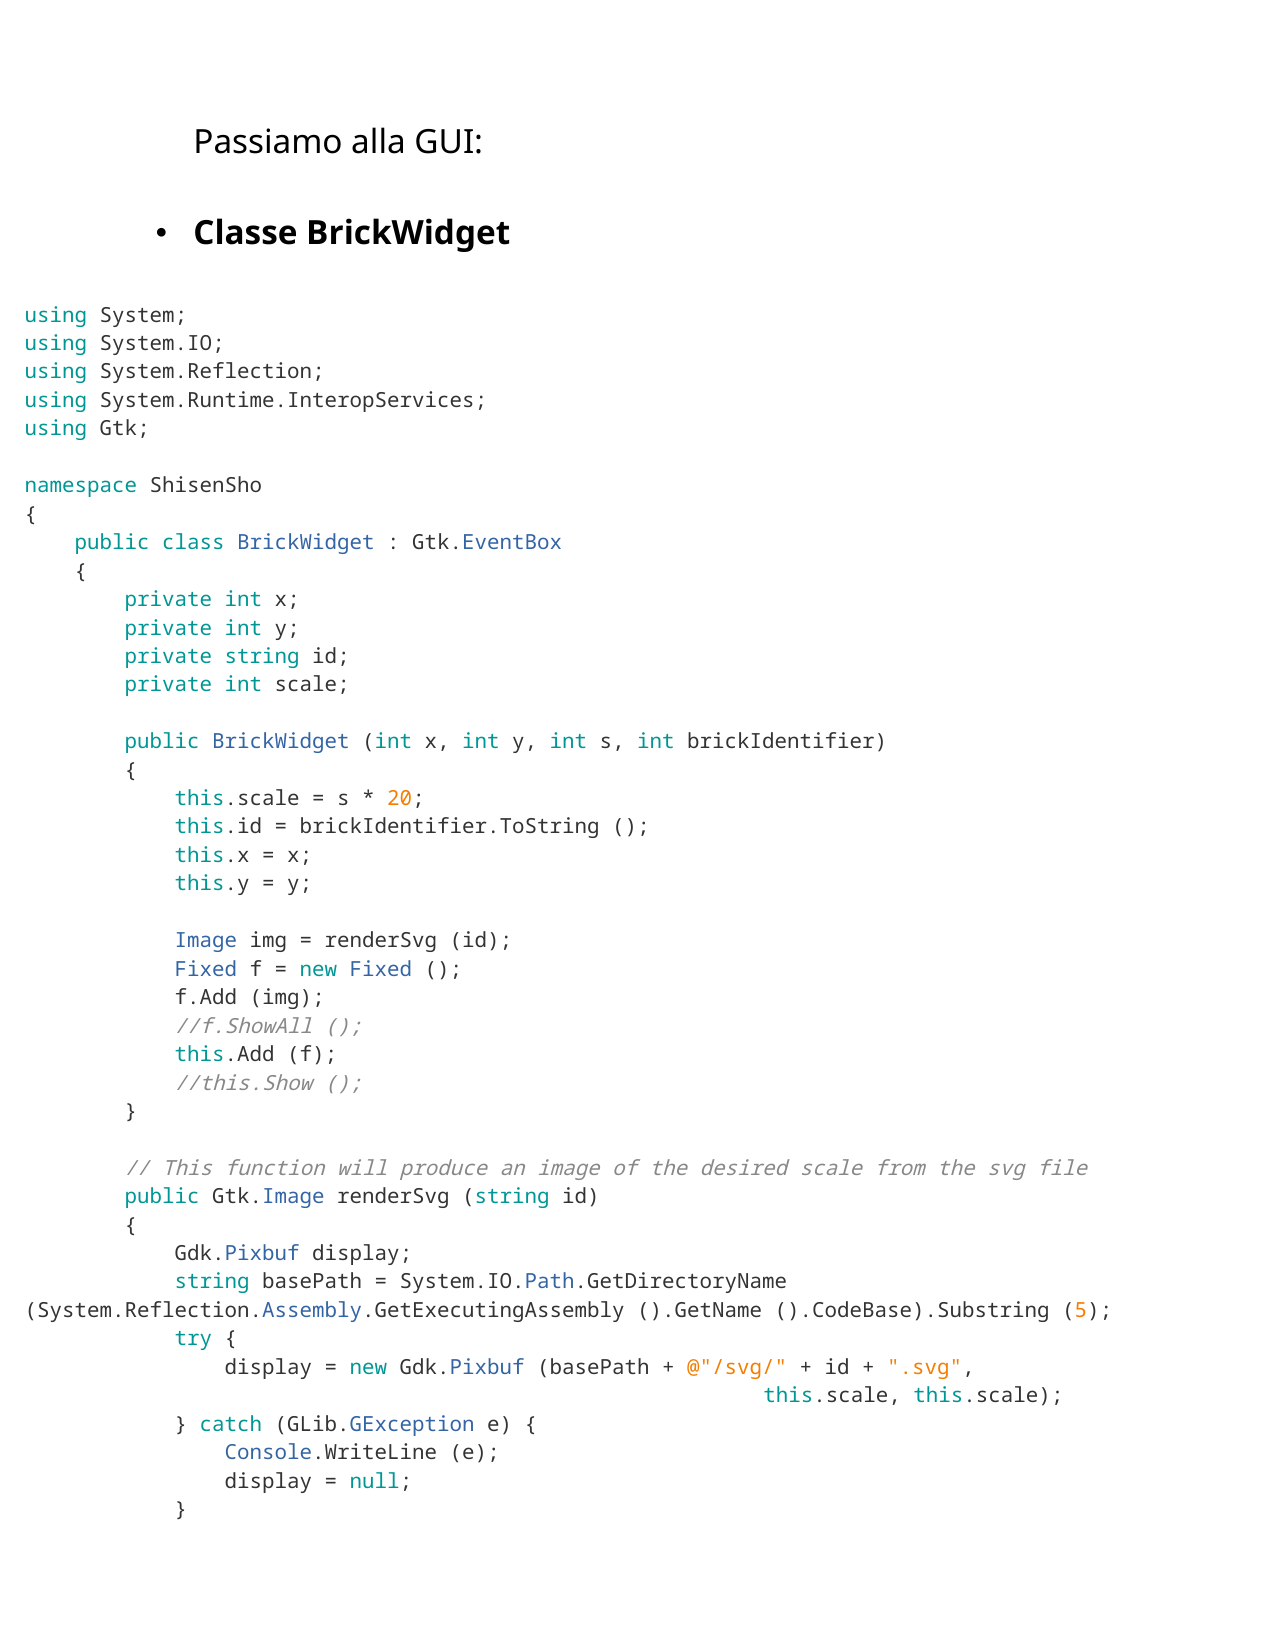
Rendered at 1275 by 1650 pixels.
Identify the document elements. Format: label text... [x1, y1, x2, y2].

list using System; using System.IO; using System.Reflection; using System.Runtime.InteropServices; using Gtk; namespace ShisenSho { public class BrickWidget : Gtk.EventBox { private int x; private int y; private string id; private int scale; public BrickWidget (int x, int y, int s, int brickIdentifier) { this.scale = s * 20; this.id = brickIdentifier.ToString (); this.x = x; this.y = y; Image img = renderSvg (id); Fixed f = new Fixed (); f.Add (img); //f.ShowAll (); this.Add (f); //this.Show (); } // This function will produce an image of the desired scale from the svg file public Gtk.Image renderSvg (string id) { Gdk.Pixbuf display; string basePath = System.IO.Path.GetDirectoryName [24, 300, 1157, 1295]
list this.scale, this.scale); } catch (GLib.GException e) { Console.WriteLine (e); display = null; } [24, 1380, 1157, 1523]
list (System.Reflection.Assembly.GetExecutingAssembly ().GetName ().CodeBase).Substring (5); try { display = new Gdk.Pixbuf (basePath + @"/svg/" + id + ".svg", [24, 1295, 1157, 1380]
list Passiamo alla GUI: [156, 118, 1157, 163]
list Classe BrickWidget [156, 209, 1157, 254]
